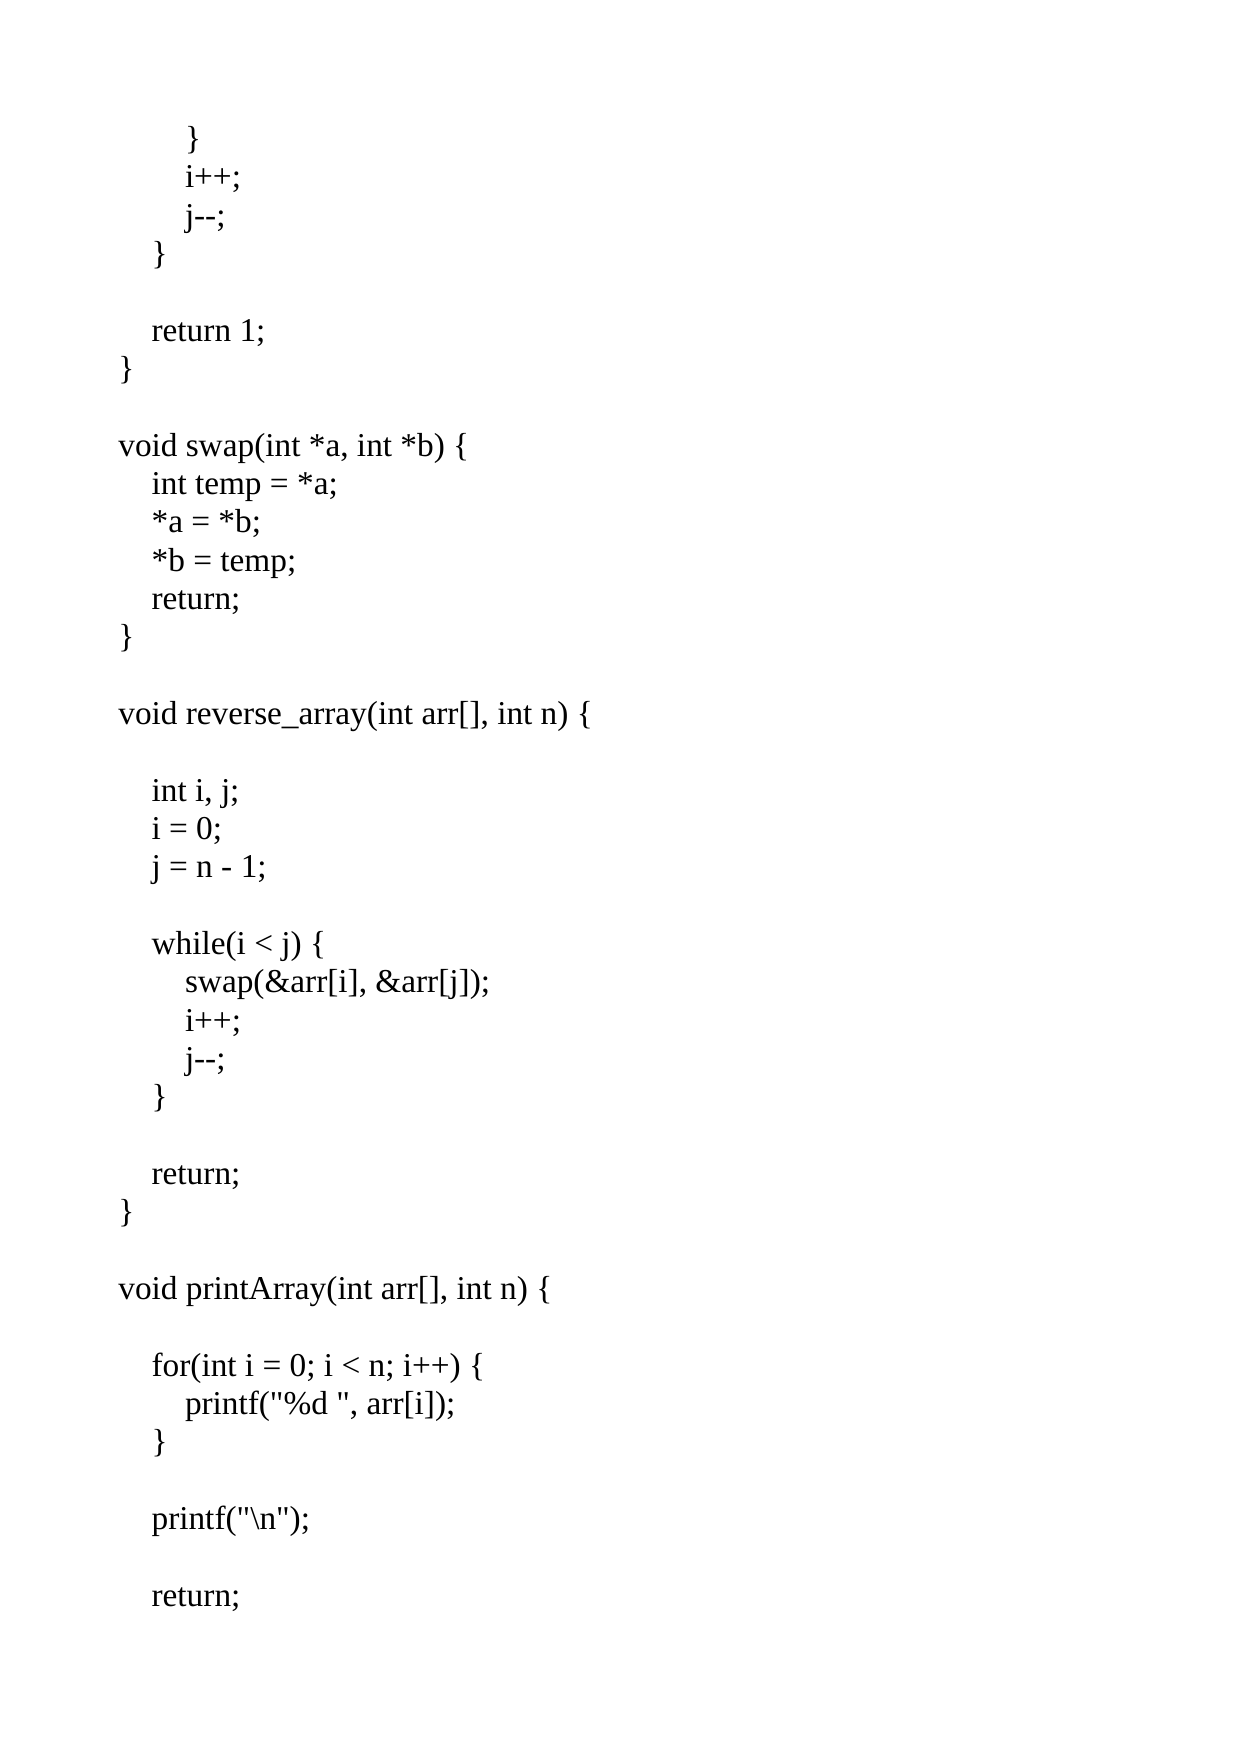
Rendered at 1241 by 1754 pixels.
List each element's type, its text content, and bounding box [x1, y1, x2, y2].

text swap(&arr[i], &arr[j]); [118, 961, 1122, 1000]
text } [118, 348, 1122, 386]
text } [118, 233, 1122, 271]
text } [118, 1421, 1122, 1460]
text return; [118, 578, 1122, 616]
text } [118, 616, 1122, 655]
text return; [118, 1575, 1122, 1613]
text *a = *b; [118, 501, 1122, 540]
text return 1; [118, 310, 1122, 348]
text j--; [118, 1038, 1122, 1076]
text i = 0; [118, 808, 1122, 846]
text } [118, 1076, 1122, 1115]
text int i, j; [118, 770, 1122, 808]
text i++; [118, 1000, 1122, 1038]
text *b = temp; [118, 540, 1122, 578]
text while(i < j) { [118, 923, 1122, 961]
text void reverse_array(int arr[], int n) { [118, 693, 1122, 731]
text printf("%d ", arr[i]); [118, 1383, 1122, 1421]
text i++; [118, 156, 1122, 195]
text j--; [118, 195, 1122, 233]
text for(int i = 0; i < n; i++) { [118, 1345, 1122, 1383]
text void swap(int *a, int *b) { [118, 425, 1122, 463]
text } [118, 118, 1122, 156]
text int temp = *a; [118, 463, 1122, 501]
text } [118, 1191, 1122, 1230]
text void printArray(int arr[], int n) { [118, 1268, 1122, 1306]
text j = n - 1; [118, 846, 1122, 885]
text printf("\n"); [118, 1498, 1122, 1536]
text return; [118, 1153, 1122, 1191]
